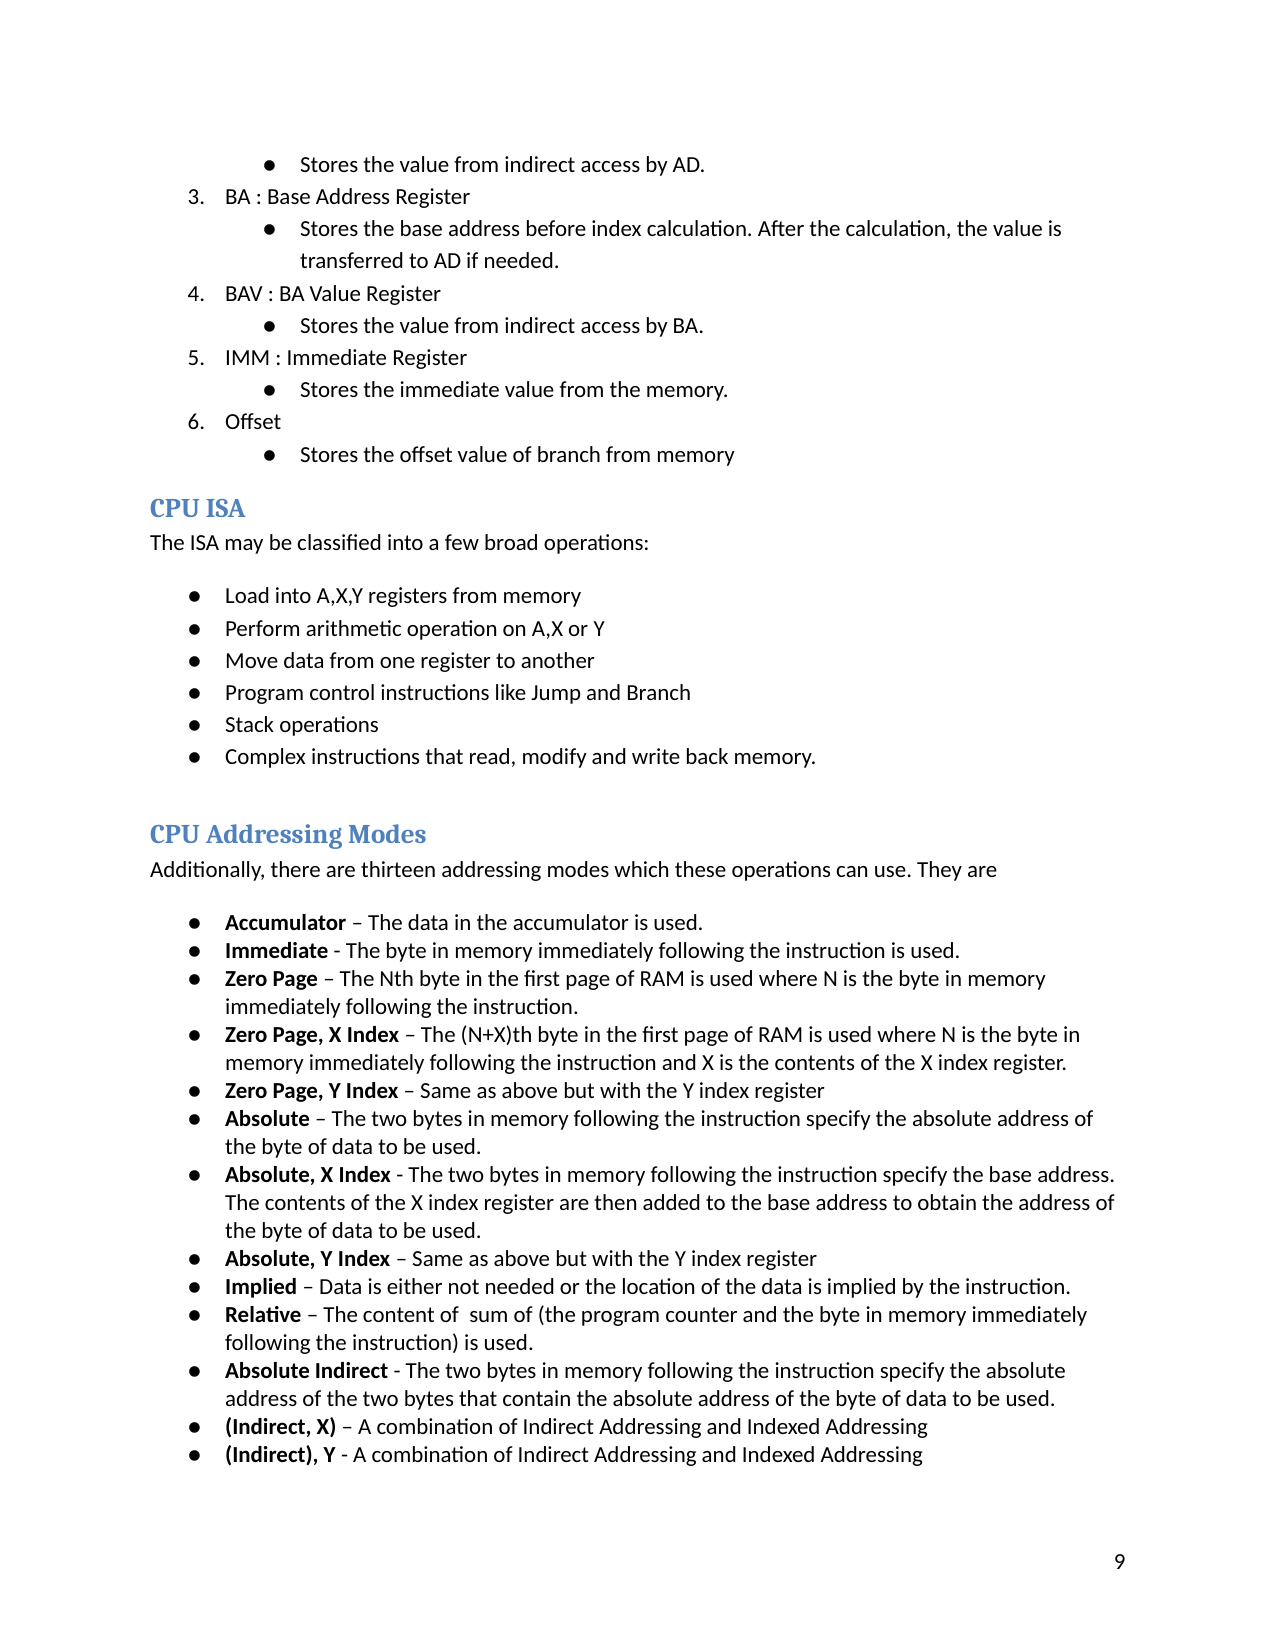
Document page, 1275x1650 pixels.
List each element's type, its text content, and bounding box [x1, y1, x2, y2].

list Implied – Data is either not needed or the location of the data is implied by the instruction. [187, 1272, 1125, 1300]
list BAV : BA Value Register [187, 279, 1125, 307]
list Absolute, Y Index – Same as above but with the Y index register [187, 1244, 1125, 1272]
list Zero Page – The Nth byte in the first page of RAM is used where N is the byte in memory immediately following the instruction. [187, 964, 1125, 1020]
list Stores the immediate value from the memory. [262, 375, 1125, 403]
list Program control instructions like Jump and Branch [187, 678, 1125, 706]
list Stores the value from indirect access by AD. [262, 150, 1125, 178]
list Absolute, X Index - The two bytes in memory following the instruction specify the base address. The contents of the X index register are then added to the base address to obtain the address of the byte of data to be used. [187, 1160, 1125, 1244]
list Offset [187, 407, 1125, 436]
subtitle CPU Addressing Modes [150, 819, 1125, 850]
list Zero Page, Y Index – Same as above but with the Y index register [187, 1076, 1125, 1104]
list Move data from one register to another [187, 646, 1125, 674]
text The ISA may be classified into a few broad operations: [150, 528, 1125, 556]
list Stack operations [187, 710, 1125, 738]
list Accumulator – The data in the accumulator is used. [187, 908, 1125, 936]
list (Indirect, X) – A combination of Indirect Addressing and Indexed Addressing [187, 1412, 1125, 1440]
list Absolute Indirect - The two bytes in memory following the instruction specify the absolute address of the two bytes that contain the absolute address of the byte of data to be used. [187, 1356, 1125, 1412]
list Stores the value from indirect access by BA. [262, 311, 1125, 339]
list Stores the base address before index calculation. After the calculation, the value is transferred to AD if needed. [262, 214, 1125, 274]
list BA : Base Address Register [187, 182, 1125, 210]
list Load into A,X,Y registers from memory [187, 581, 1125, 609]
text Additionally, there are thirteen addressing modes which these operations can use. They are [150, 855, 1125, 883]
subtitle CPU ISA [150, 493, 1125, 524]
list Perform arithmetic operation on A,X or Y [187, 614, 1125, 642]
list IMM : Immediate Register [187, 343, 1125, 371]
list Complex instructions that read, modify and write back memory. [187, 742, 1125, 770]
list Zero Page, X Index – The (N+X)th byte in the first page of RAM is used where N is the byte in memory immediately following the instruction and X is the contents of the X index register. [187, 1020, 1125, 1076]
list Absolute – The two bytes in memory following the instruction specify the absolute address of the byte of data to be used. [187, 1104, 1125, 1160]
list Stores the offset value of branch from memory [262, 440, 1125, 468]
list Immediate - The byte in memory immediately following the instruction is used. [187, 936, 1125, 964]
list Relative – The content of sum of (the program counter and the byte in memory immediately following the instruction) is used. [187, 1300, 1125, 1356]
list (Indirect), Y - A combination of Indirect Addressing and Indexed Addressing [187, 1440, 1125, 1468]
